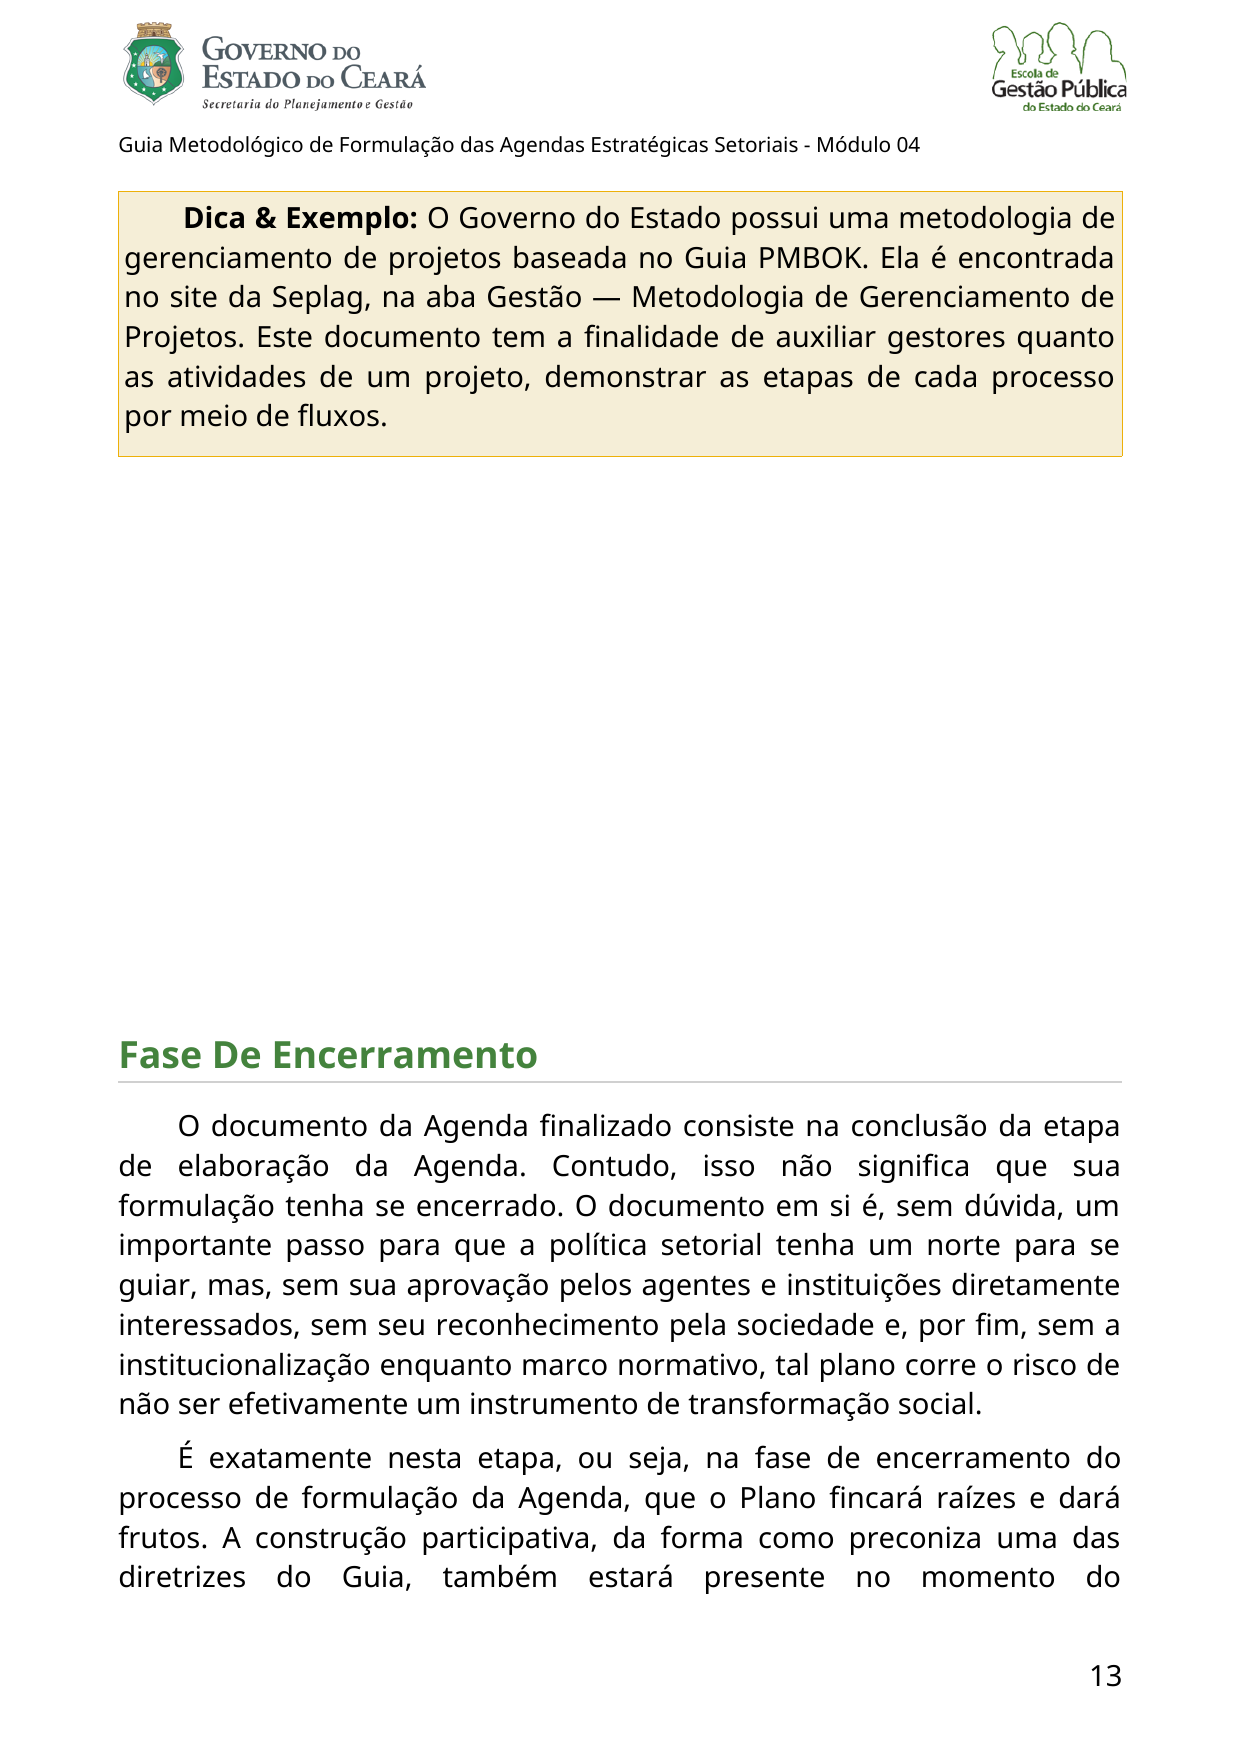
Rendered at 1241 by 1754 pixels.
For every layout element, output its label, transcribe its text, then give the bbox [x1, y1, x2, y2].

text O documento da Agenda finalizado consiste na conclusão da etapa de elaboração da Agenda. Contudo, isso não significa que sua formulação tenha se encerrado. O documento em si é, sem dúvida, um importante passo para que a política setorial tenha um norte para se guiar, mas, sem sua aprovação pelos agentes e instituições diretamente interessados, sem seu reconhecimento pela sociedade e, por fim, sem a institucionalização enquanto marco normativo, tal plano corre o risco de não ser efetivamente um instrumento de transformação social. [118, 1106, 1122, 1423]
table_cell Dica & Exemplo: O Governo do Estado possui uma metodologia de gerenciamento de projetos baseada no Guia PMBOK. Ela é encontrada no site da Seplag, na aba Gestão — Metodologia de Gerenciamento de Projetos. Este documento tem a finalidade de auxiliar gestores quanto as atividades de um projeto, demonstrar as etapas de cada processo por meio de fluxos. [119, 192, 1122, 456]
text É exatamente nesta etapa, ou seja, na fase de encerramento do processo de formulação da Agenda, que o Plano fincará raízes e dará frutos. A construção participativa, da forma como preconiza uma das diretrizes do Guia, também estará presente no momento do [118, 1438, 1122, 1596]
picture [123, 22, 1127, 111]
subtitle Fase De Encerramento [118, 1028, 1122, 1081]
